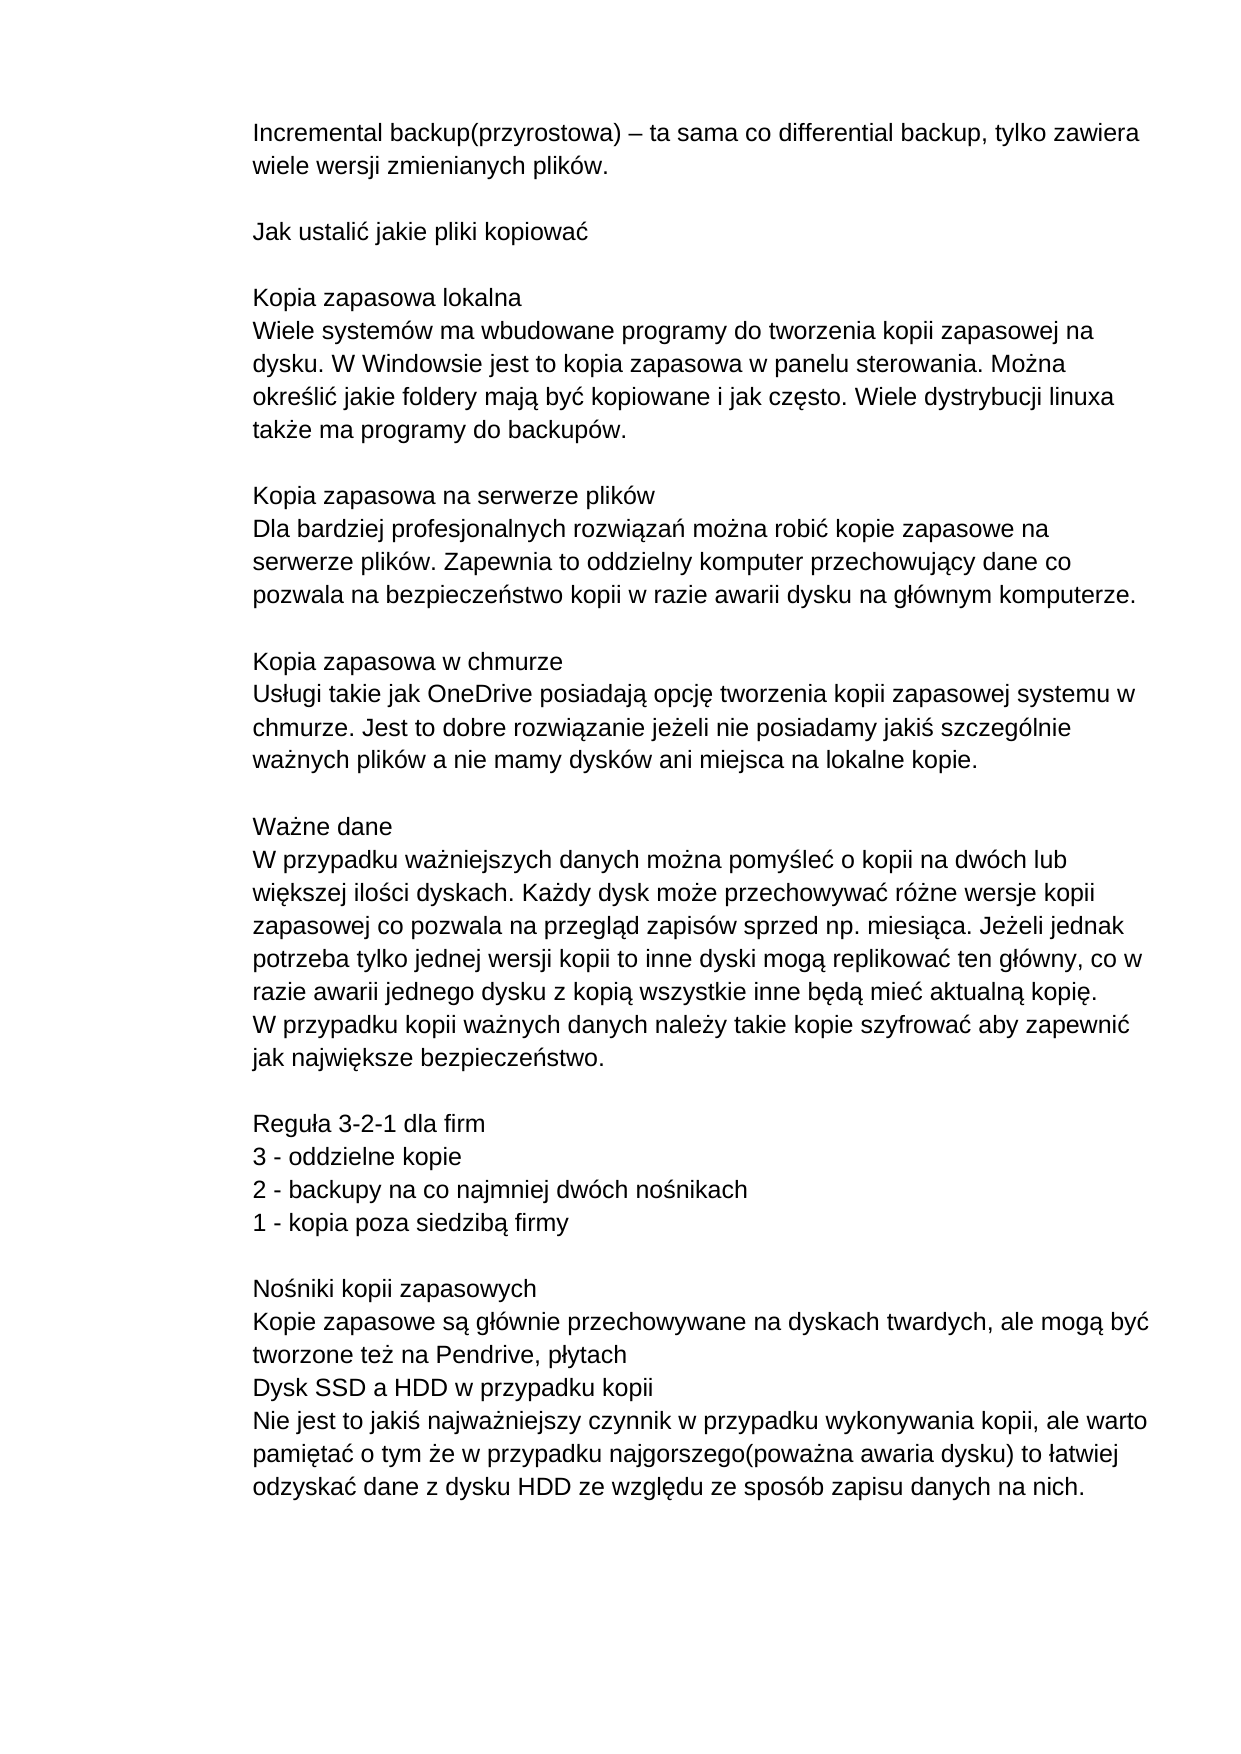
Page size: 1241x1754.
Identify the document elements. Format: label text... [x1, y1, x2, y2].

list Kopia zapasowa lokalna [252, 283, 1152, 312]
list Dysk SSD a HDD w przypadku kopii [252, 1373, 1152, 1402]
list Usługi takie jak OneDrive posiadają opcję tworzenia kopii zapasowej systemu w chmurze. Jest to dobre rozwiązanie jeżeli nie posiadamy jakiś szczególnie ważnych plików a nie mamy dysków ani miejsca na lokalne kopie. [252, 679, 1152, 774]
list 2 - backupy na co najmniej dwóch nośnikach [252, 1175, 1152, 1203]
list Dla bardziej profesjonalnych rozwiązań można robić kopie zapasowe na serwerze plików. Zapewnia to oddzielny komputer przechowujący dane co pozwala na bezpieczeństwo kopii w razie awarii dysku na głównym komputerze. [252, 514, 1152, 609]
list Kopia zapasowa w chmurze [252, 646, 1152, 675]
list 3 - oddzielne kopie [252, 1142, 1152, 1171]
list Ważne dane [252, 812, 1152, 840]
list Incremental backup(przyrostowa) – ta sama co differential backup, tylko zawiera wiele wersji zmienianych plików. [252, 118, 1152, 180]
list Nie jest to jakiś najważniejszy czynnik w przypadku wykonywania kopii, ale warto pamiętać o tym że w przypadku najgorszego(poważna awaria dysku) to łatwiej odzyskać dane z dysku HDD ze względu ze sposób zapisu danych na nich. [252, 1406, 1152, 1501]
list Reguła 3-2-1 dla firm [252, 1109, 1152, 1137]
list W przypadku ważniejszych danych można pomyśleć o kopii na dwóch lub większej ilości dyskach. Każdy dysk może przechowywać różne wersje kopii zapasowej co pozwala na przegląd zapisów sprzed np. miesiąca. Jeżeli jednak potrzeba tylko jednej wersji kopii to inne dyski mogą replikować ten główny, co w razie awarii jednego dysku z kopią wszystkie inne będą mieć aktualną kopię. [252, 844, 1152, 1005]
list Kopie zapasowe są głównie przechowywane na dyskach twardych, ale mogą być tworzone też na Pendrive, płytach [252, 1307, 1152, 1369]
list Nośniki kopii zapasowych [252, 1274, 1152, 1303]
list W przypadku kopii ważnych danych należy takie kopie szyfrować aby zapewnić jak największe bezpieczeństwo. [252, 1010, 1152, 1071]
list Kopia zapasowa na serwerze plików [252, 481, 1152, 510]
list Wiele systemów ma wbudowane programy do tworzenia kopii zapasowej na dysku. W Windowsie jest to kopia zapasowa w panelu sterowania. Można określić jakie foldery mają być kopiowane i jak często. Wiele dystrybucji linuxa także ma programy do backupów. [252, 316, 1152, 444]
list Jak ustalić jakie pliki kopiować [252, 217, 1152, 246]
list 1 - kopia poza siedzibą firmy [252, 1208, 1152, 1237]
